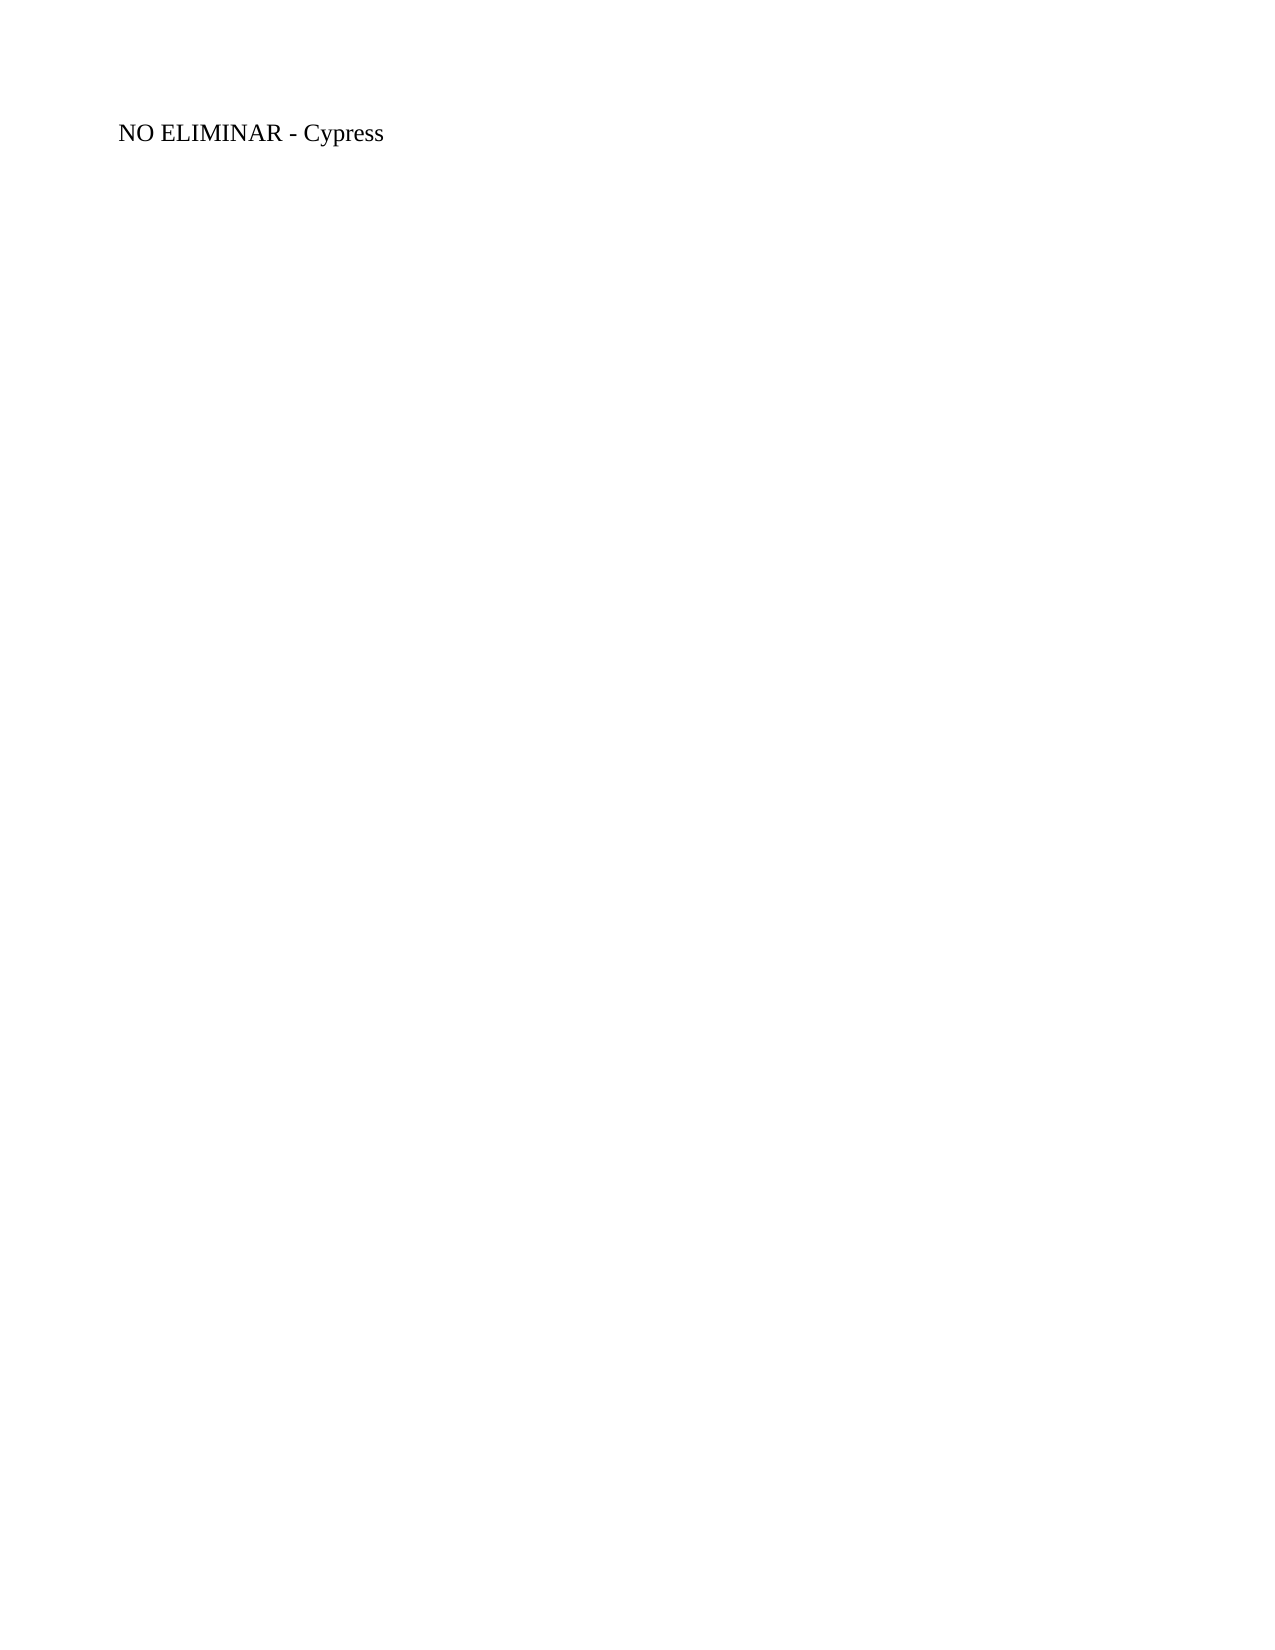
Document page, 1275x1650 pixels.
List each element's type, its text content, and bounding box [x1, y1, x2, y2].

text NO ELIMINAR - Cypress [118, 118, 1157, 147]
